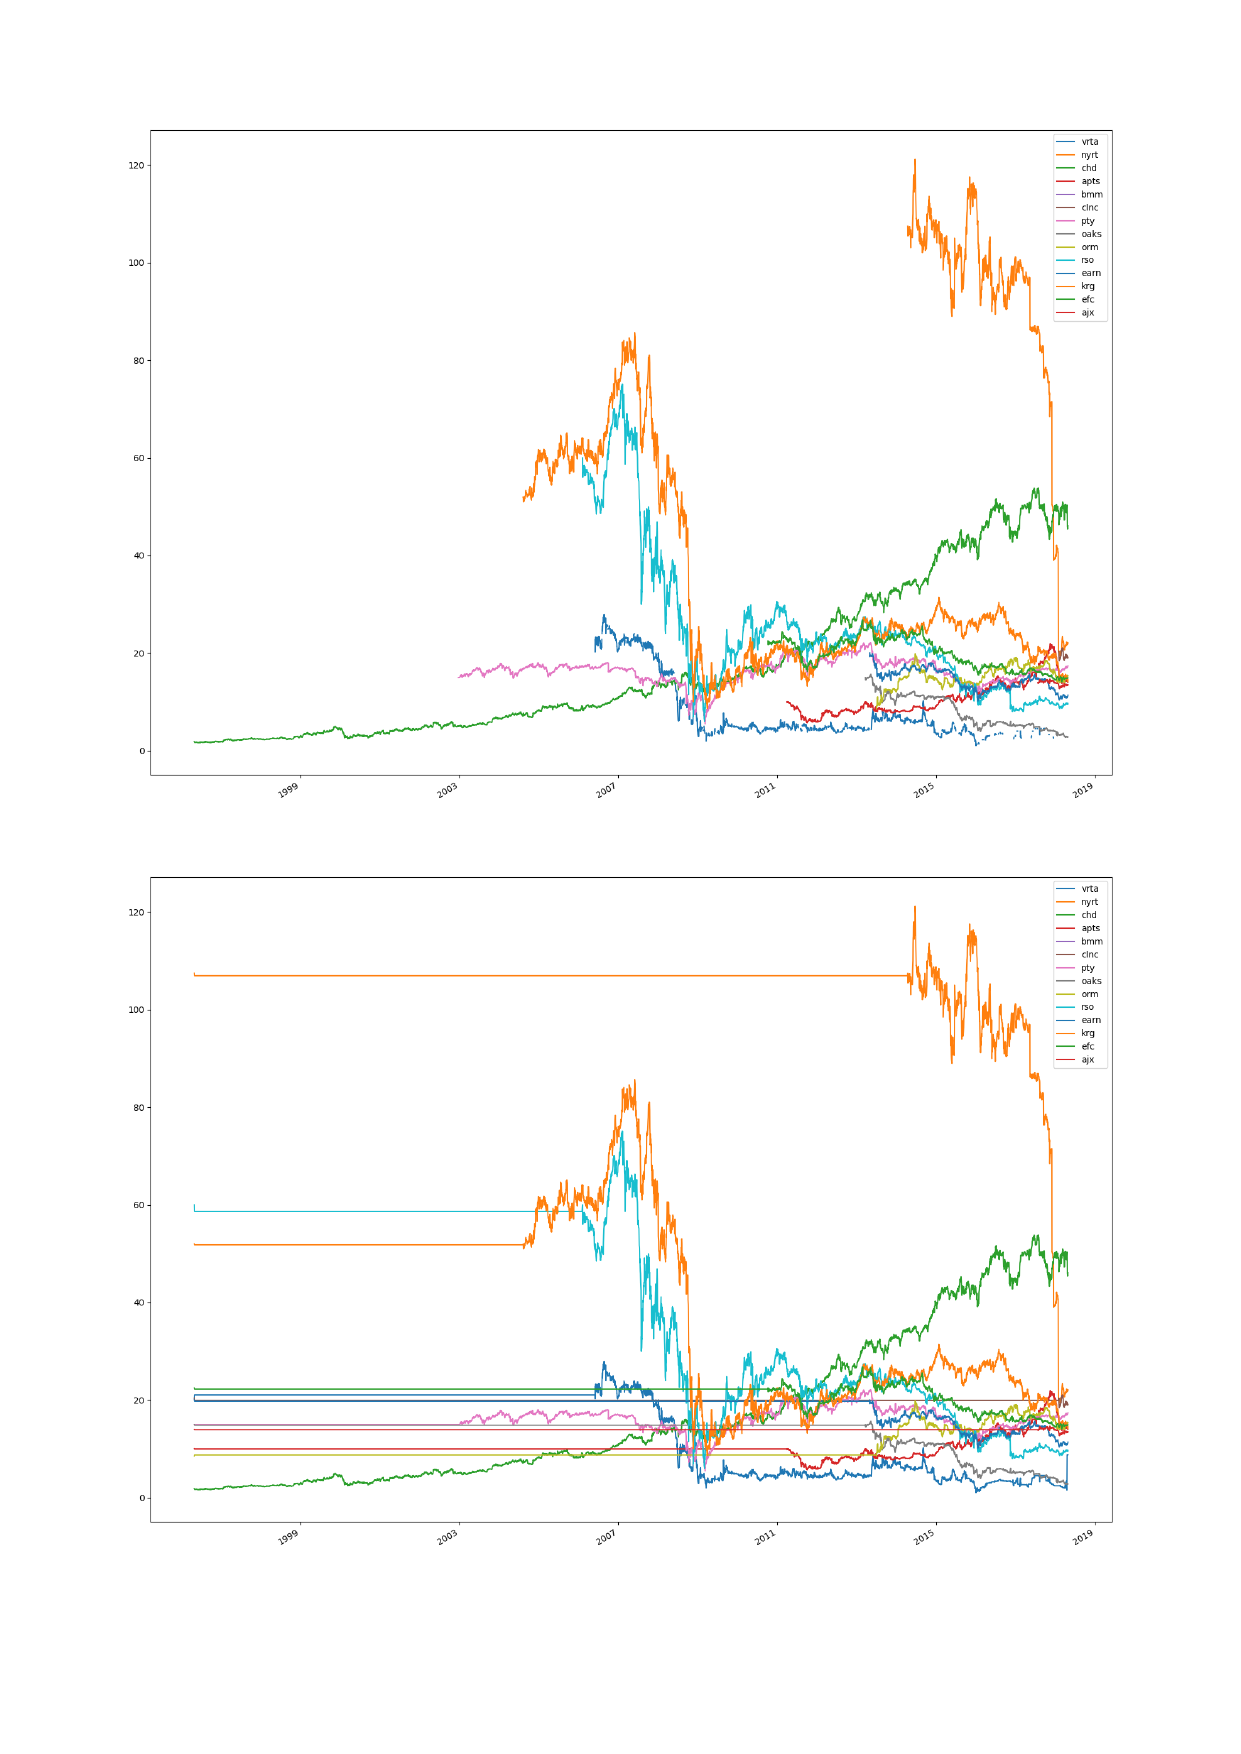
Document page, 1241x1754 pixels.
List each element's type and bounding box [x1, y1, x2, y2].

picture [118, 118, 1123, 809]
picture [118, 865, 1123, 1556]
